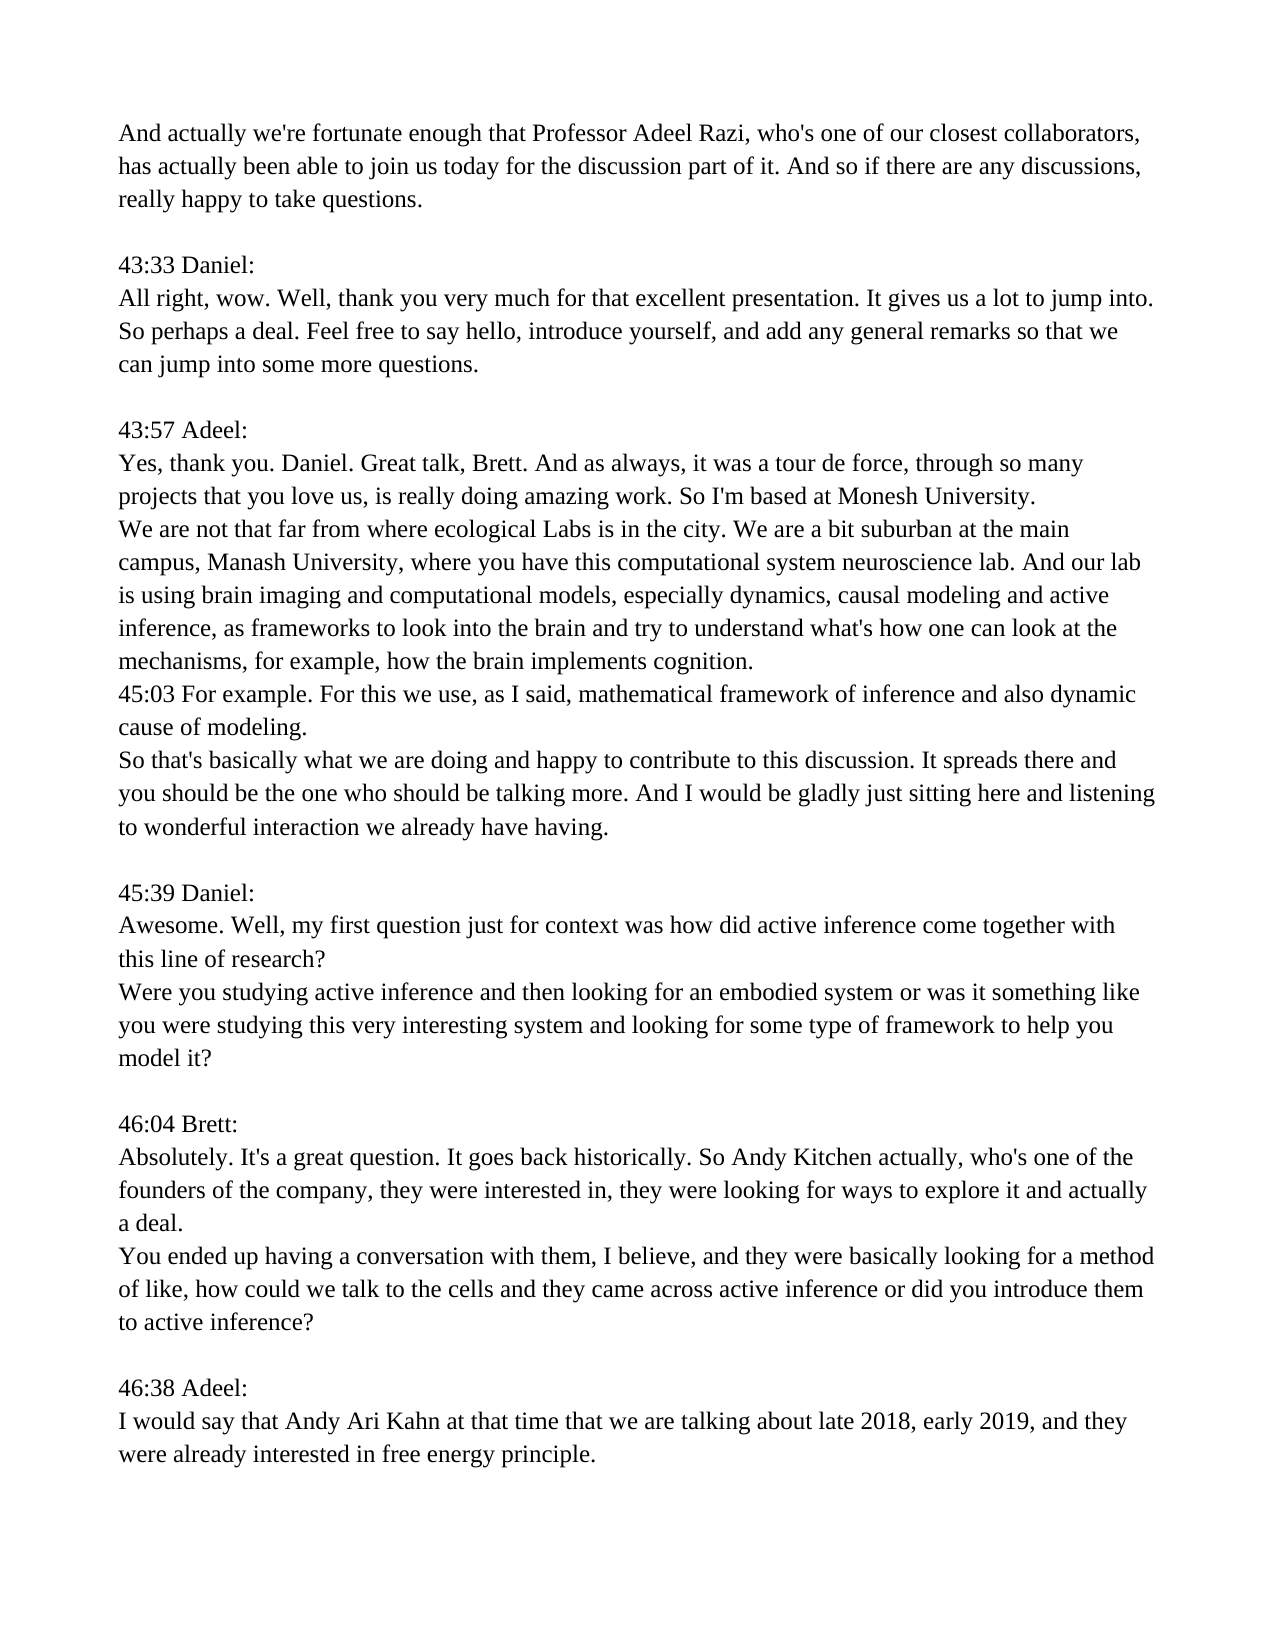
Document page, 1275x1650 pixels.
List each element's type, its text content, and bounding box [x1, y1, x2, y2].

text 45:03 For example. For this we use, as I said, mathematical framework of inference and also dynamic cause of modeling. [118, 679, 1157, 741]
text I would say that Andy Ari Kahn at that time that we are talking about late 2018, early 2019, and they were already interested in free energy principle. [118, 1406, 1157, 1468]
text Awesome. Well, my first question just for context was how did active inference come together with this line of research? [118, 911, 1157, 972]
text So that's basically what we are doing and happy to contribute to this discussion. It spreads there and you should be the one who should be talking more. And I would be gladly just sitting here and listening to wonderful interaction we already have having. [118, 746, 1157, 840]
text All right, wow. Well, thank you very much for that excellent presentation. It gives us a lot to jump into. So perhaps a deal. Feel free to say hello, introduce yourself, and add any general remarks so that we can jump into some more questions. [118, 283, 1157, 378]
text You ended up having a conversation with them, I believe, and they were basically looking for a method of like, how could we talk to the cells and they came across active inference or did you introduce them to active inference? [118, 1241, 1157, 1336]
text 43:33 Daniel: [118, 250, 1157, 279]
text We are not that far from where ecological Labs is in the city. We are a bit suburban at the main campus, Manash University, where you have this computational system neuroscience lab. And our lab is using brain imaging and computational models, especially dynamics, causal modeling and active inference, as frameworks to look into the brain and try to understand what's how one can look at the mechanisms, for example, how the brain implements cognition. [118, 514, 1157, 675]
text Absolutely. It's a great question. It goes back historically. So Andy Kitchen actually, who's one of the founders of the company, they were interested in, they were looking for ways to explore it and actually a deal. [118, 1142, 1157, 1237]
text Yes, thank you. Daniel. Great talk, Brett. And as always, it was a tour de force, through so many projects that you love us, is really doing amazing work. So I'm based at Monesh University. [118, 448, 1157, 510]
text 45:39 Daniel: [118, 878, 1157, 906]
text 46:38 Adeel: [118, 1373, 1157, 1402]
text 43:57 Adeel: [118, 415, 1157, 444]
text 46:04 Brett: [118, 1109, 1157, 1137]
text Were you studying active inference and then looking for an embodied system or was it something like you were studying this very interesting system and looking for some type of framework to help you model it? [118, 977, 1157, 1071]
text And actually we're fortunate enough that Professor Adeel Razi, who's one of our closest collaborators, has actually been able to join us today for the discussion part of it. And so if there are any discussions, really happy to take questions. [118, 118, 1157, 213]
